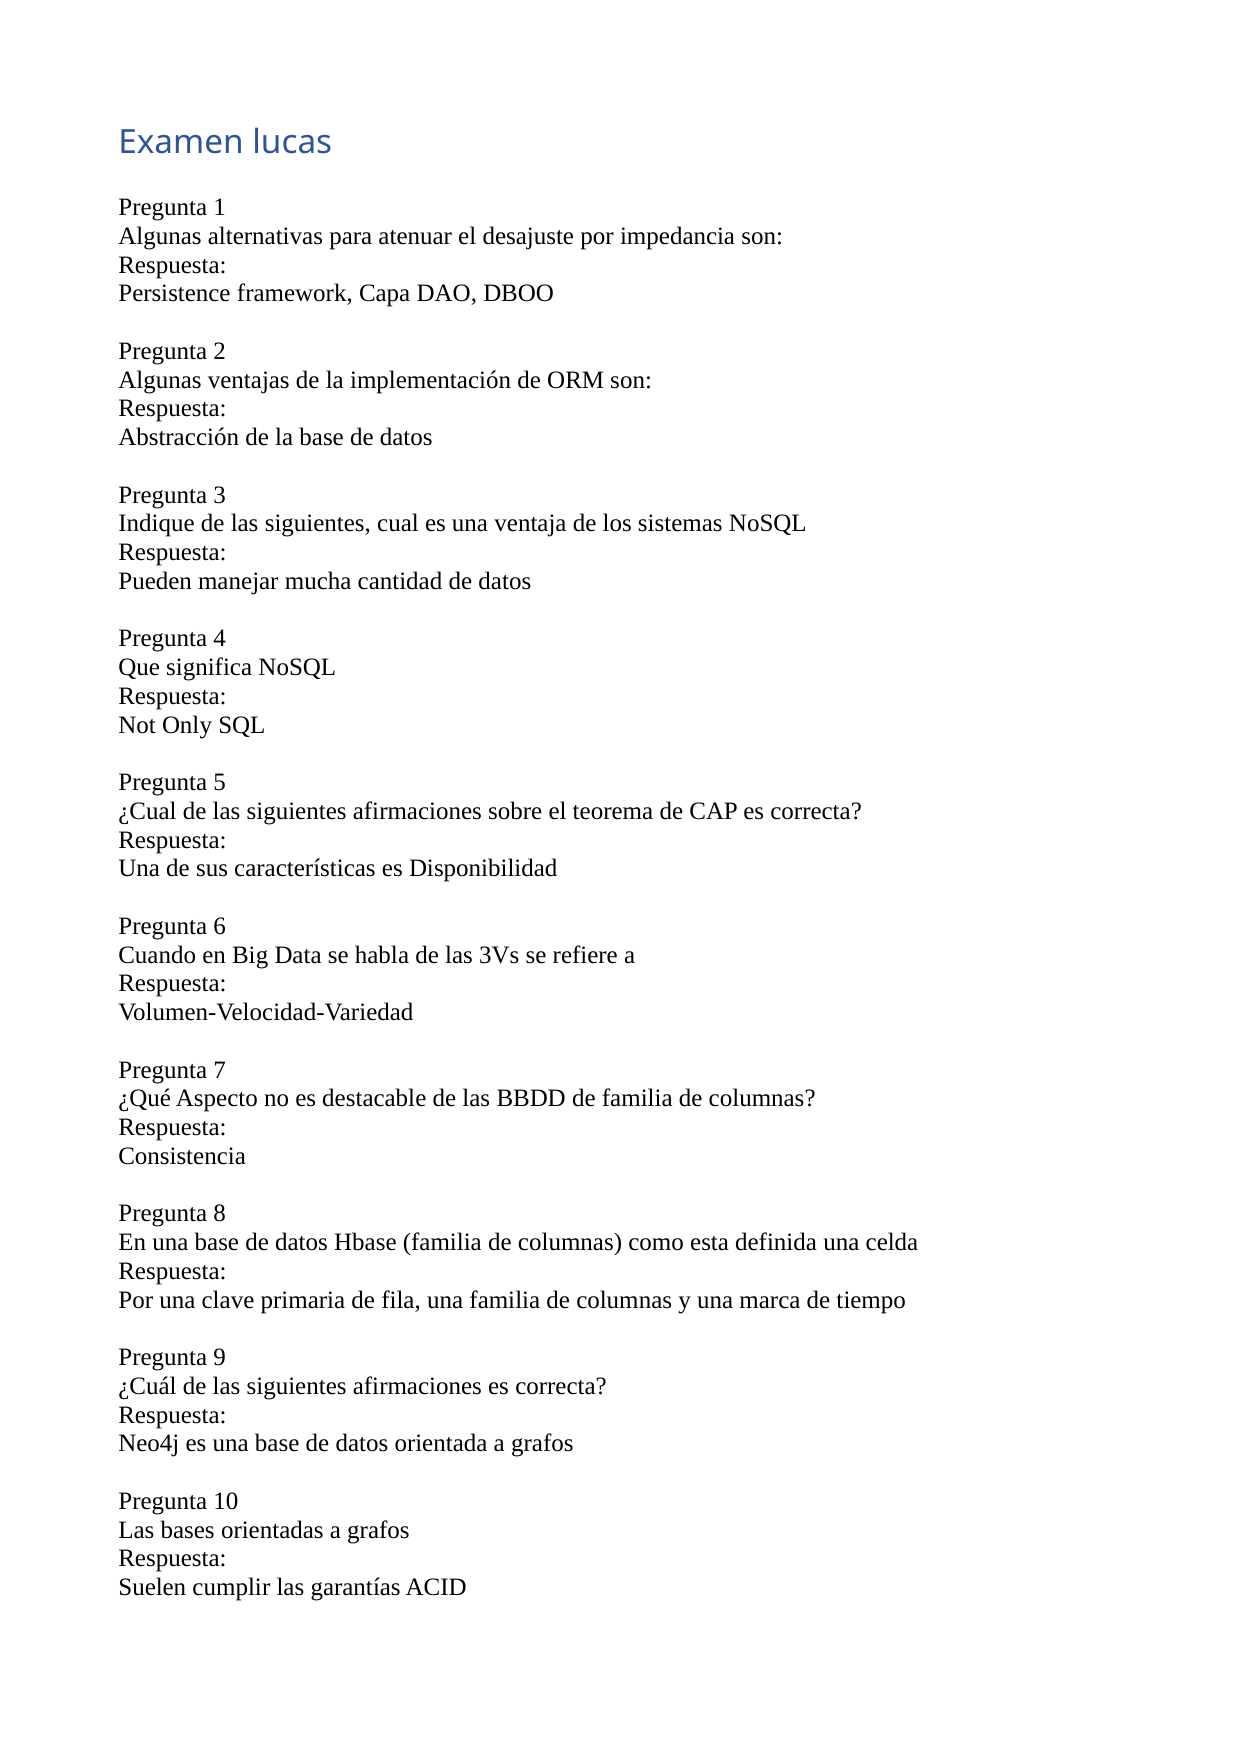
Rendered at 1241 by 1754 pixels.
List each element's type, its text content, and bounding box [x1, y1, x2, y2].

text Pueden manejar mucha cantidad de datos [118, 566, 1122, 595]
text Volumen-Velocidad-Variedad [118, 997, 1122, 1055]
text Respuesta: [118, 1112, 1122, 1141]
text Las bases orientadas a grafos [118, 1515, 1122, 1543]
text Respuesta: [118, 825, 1122, 853]
text ¿Cual de las siguientes afirmaciones sobre el teorema de CAP es correcta? [118, 796, 1122, 825]
text Pregunta 6 [118, 911, 1122, 940]
text Respuesta: [118, 250, 1122, 278]
text Persistence framework, Capa DAO, DBOO [118, 278, 1122, 307]
text En una base de datos Hbase (familia de columnas) como esta definida una celda [118, 1227, 1122, 1256]
text Suelen cumplir las garantías ACID [118, 1572, 1122, 1601]
text Que significa NoSQL [118, 652, 1122, 681]
text Pregunta 8 [118, 1198, 1122, 1227]
text Pregunta 9 [118, 1342, 1122, 1371]
text Pregunta 5 [118, 767, 1122, 796]
text Pregunta 1 [118, 163, 1122, 221]
text Indique de las siguientes, cual es una ventaja de los sistemas NoSQL [118, 508, 1122, 537]
text ¿Qué Aspecto no es destacable de las BBDD de familia de columnas? [118, 1083, 1122, 1112]
text Pregunta 7 [118, 1055, 1122, 1083]
text Pregunta 2 [118, 336, 1122, 365]
text Respuesta: [118, 537, 1122, 566]
text Pregunta 3 [118, 480, 1122, 508]
text Algunas alternativas para atenuar el desajuste por impedancia son: [118, 221, 1122, 250]
text Respuesta: [118, 393, 1122, 422]
text Not Only SQL [118, 710, 1122, 738]
text Consistencia [118, 1141, 1122, 1170]
text Pregunta 10 [118, 1486, 1122, 1515]
text Una de sus características es Disponibilidad [118, 853, 1122, 882]
text Respuesta: [118, 1543, 1122, 1572]
text Algunas ventajas de la implementación de ORM son: [118, 365, 1122, 393]
text Por una clave primaria de fila, una familia de columnas y una marca de tiempo [118, 1285, 1122, 1313]
text ¿Cuál de las siguientes afirmaciones es correcta? [118, 1371, 1122, 1400]
text Respuesta: [118, 1400, 1122, 1428]
text Respuesta: [118, 681, 1122, 710]
text Neo4j es una base de datos orientada a grafos [118, 1428, 1122, 1457]
text Abstracción de la base de datos [118, 422, 1122, 451]
text Cuando en Big Data se habla de las 3Vs se refiere a [118, 940, 1122, 968]
text Respuesta: [118, 1256, 1122, 1285]
text Respuesta: [118, 968, 1122, 997]
text Examen lucas [118, 118, 1122, 163]
text Pregunta 4 [118, 623, 1122, 652]
